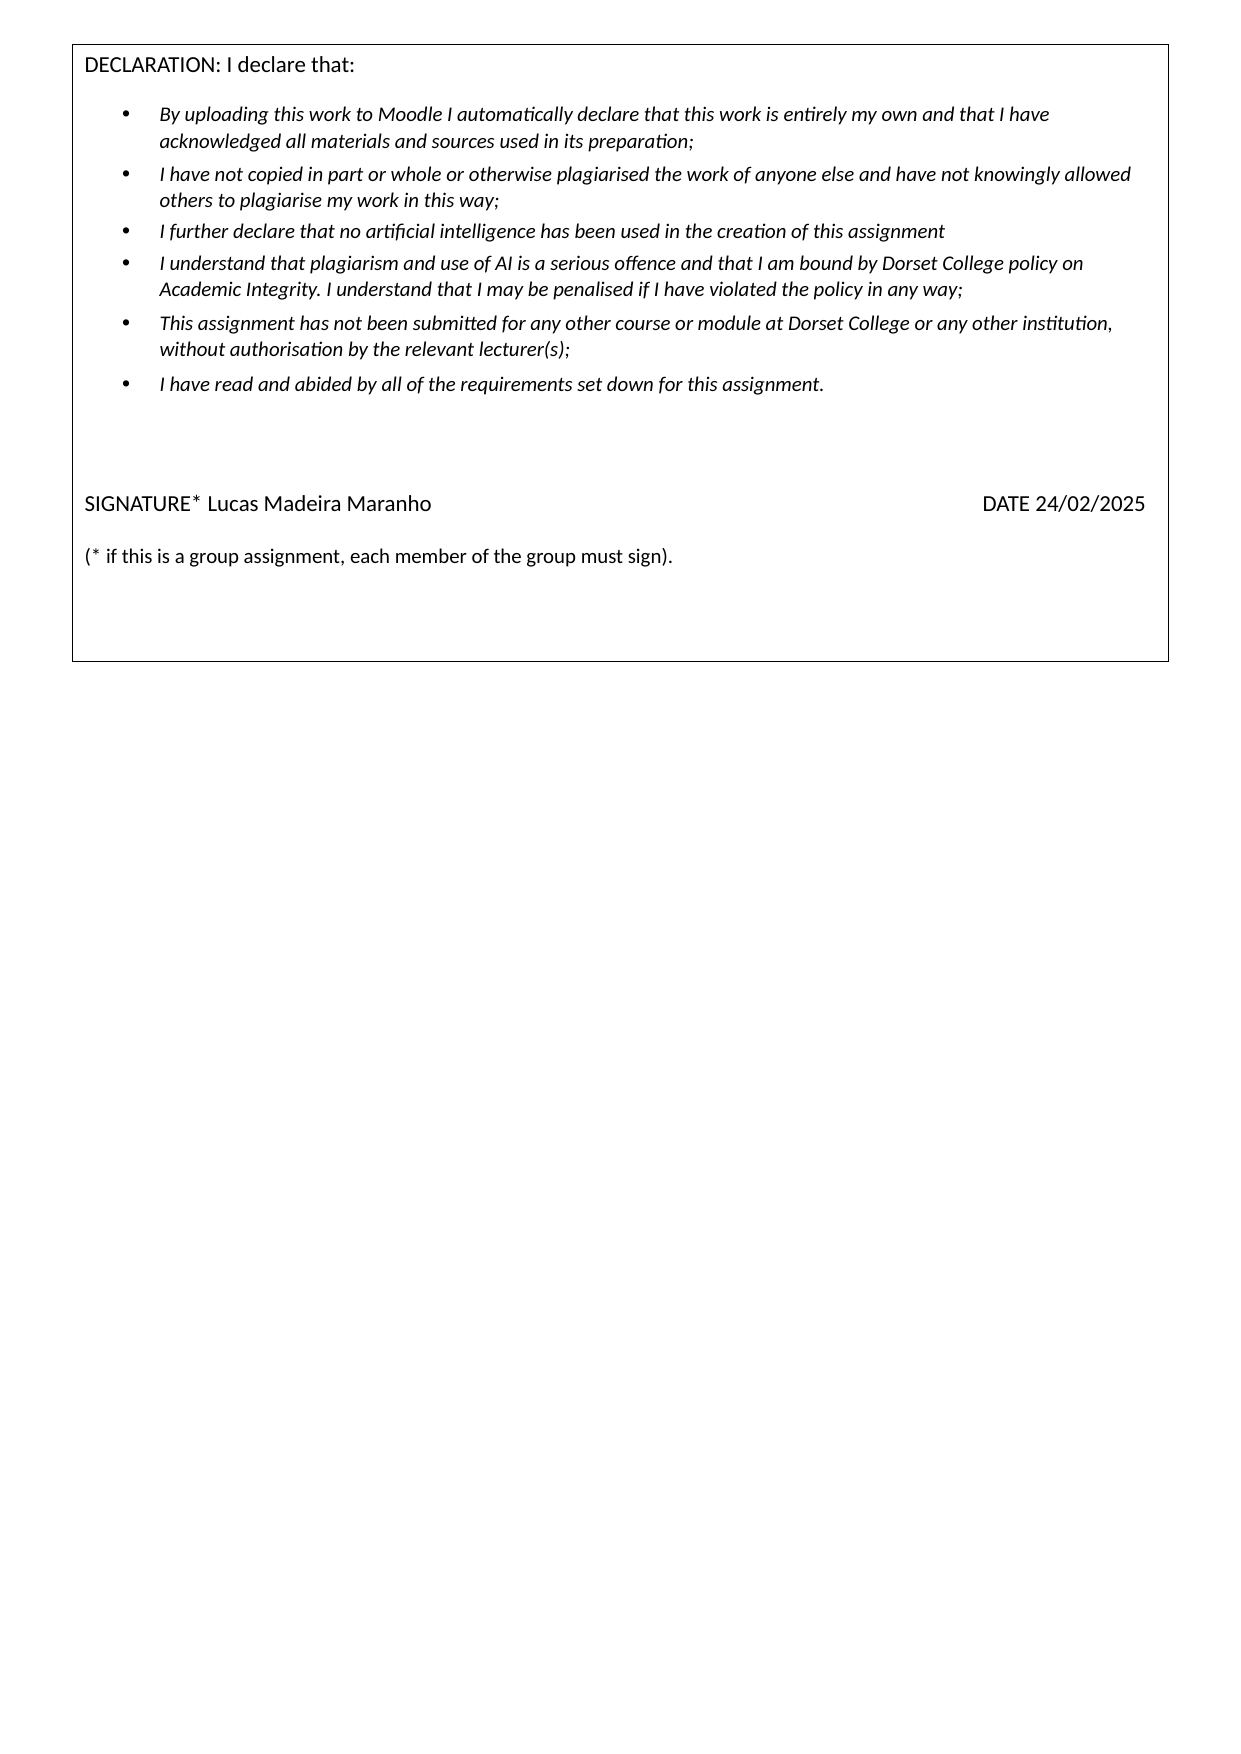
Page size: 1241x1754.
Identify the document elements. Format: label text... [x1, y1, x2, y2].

table_cell DECLARATION: I declare that: By uploading this work to Moodle I automatically declare that this work is entirely my own and that I have acknowledged all materials and sources used in its preparation; I have not copied in part or whole or otherwise plagiarised the work of anyone else and have not knowingly allowed others to plagiarise my work in this way; I further declare that no artificial intelligence has been used in the creation of this assignment I understand that plagiarism and use of AI is a serious offence and that I am bound by Dorset College policy on Academic Integrity. I understand that I may be penalised if I have violated the policy in any way; This assignment has not been submitted for any other course or module at Dorset College or any other institution, without authorisation by the relevant lecturer(s); I have read and abided by all of the requirements set down for this assignment. SIGNATURE* Lucas Madeira Maranho DATE 24/02/2025 (* if this is a group assignment, each member of the group must sign). [73, 45, 1168, 661]
